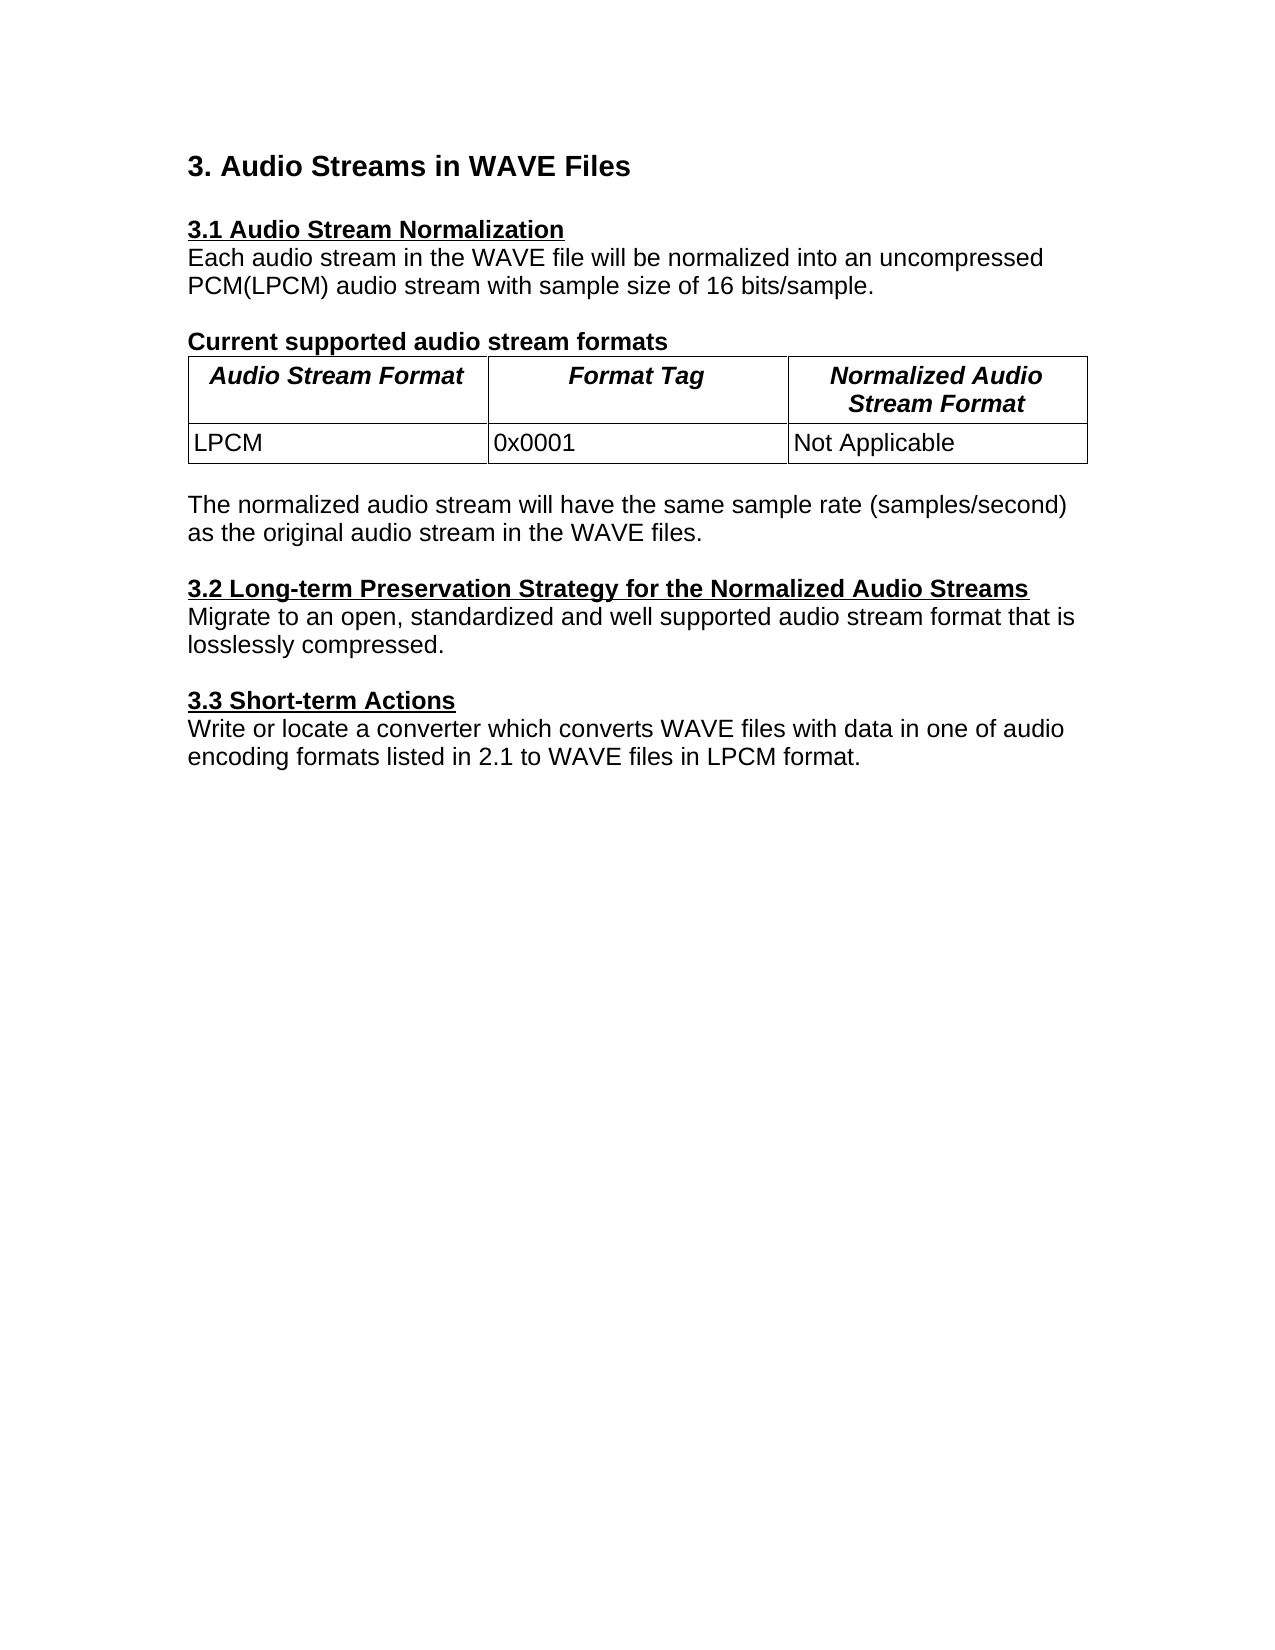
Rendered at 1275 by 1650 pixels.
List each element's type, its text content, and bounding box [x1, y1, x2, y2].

text Each audio stream in the WAVE file will be normalized into an uncompressed PCM(LPCM) audio stream with sample size of 16 bits/sample. [187, 243, 1087, 299]
text 3.1 Audio Stream Normalization [187, 215, 1087, 243]
text Migrate to an open, standardized and well supported audio stream format that is losslessly compressed. [187, 603, 1087, 659]
text The normalized audio stream will have the same sample rate (samples/second) as the original audio stream in the WAVE files. [187, 491, 1087, 547]
text 3.2 Long-term Preservation Strategy for the Normalized Audio Streams [187, 575, 1087, 603]
table_header Audio Stream Format [189, 357, 487, 423]
text 3.3 Short-term Actions [187, 687, 1087, 715]
table_cell 0x0001 [489, 424, 787, 463]
table_cell Not Applicable [789, 424, 1087, 463]
text 3. Audio Streams in WAVE Files [187, 150, 1087, 183]
text Write or locate a converter which converts WAVE files with data in one of audio encoding formats listed in 2.1 to WAVE files in LPCM format. [187, 715, 1087, 771]
table_header Normalized Audio Stream Format [789, 357, 1087, 423]
table_header Format Tag [489, 357, 787, 423]
text Current supported audio stream formats [187, 327, 1087, 356]
table_cell LPCM [189, 424, 487, 463]
